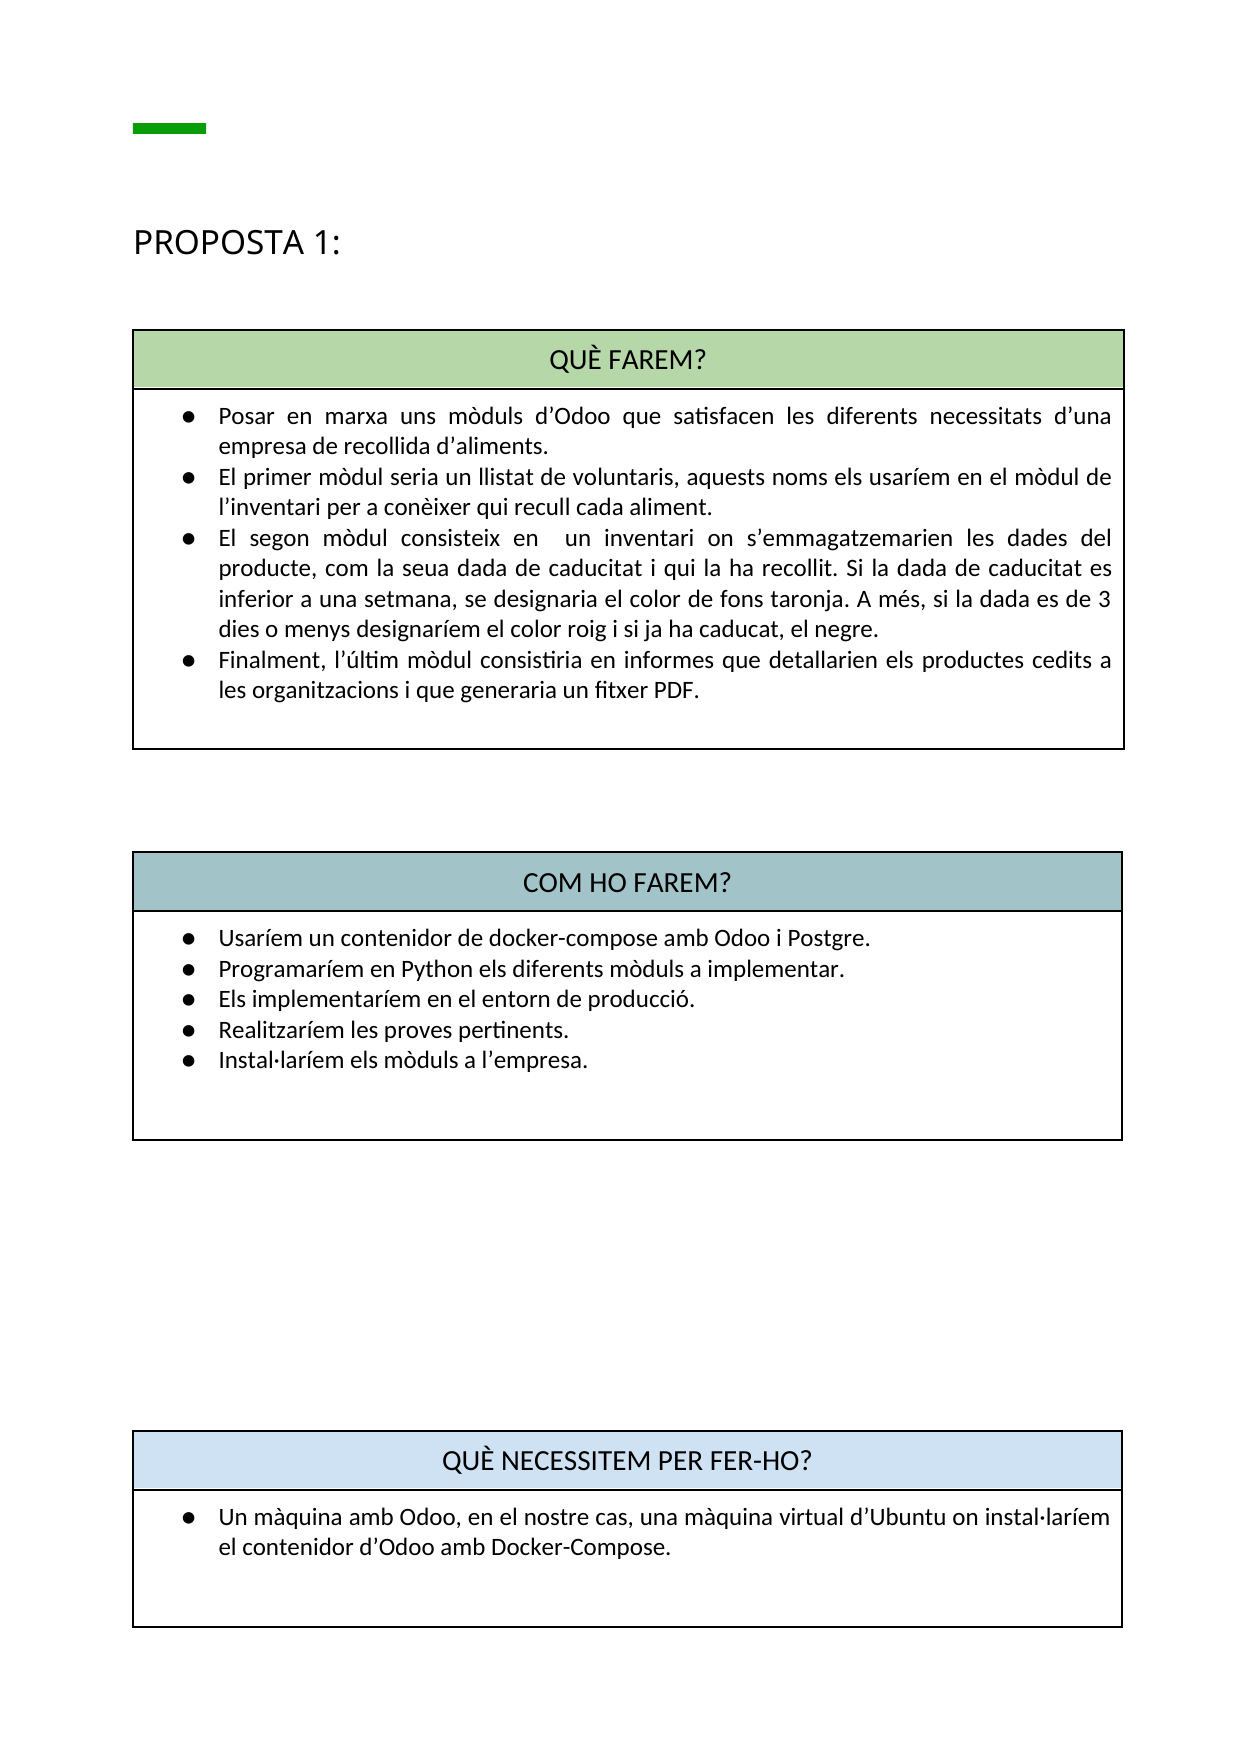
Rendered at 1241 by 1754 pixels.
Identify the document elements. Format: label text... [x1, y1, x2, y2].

table_cell Un màquina amb Odoo, en el nostre cas, una màquina virtual d’Ubuntu on instal·laríem el contenidor d’Odoo amb Docker-Compose. Visual Studio Code amb el seus plugins. Google Chrome amb la extensió per a canviar al mode de desenvolupament. Git/Github per a realitzar un control de les diferents versions del projecte. [134, 1491, 1121, 1626]
text PROPOSTA 1: [133, 219, 1122, 264]
table_header QUÈ NECESSITEM PER FER-HO? [134, 1432, 1121, 1488]
table_header QUÈ FAREM? [134, 331, 1123, 387]
table_cell Posar en marxa uns mòduls d’Odoo que satisfacen les diferents necessitats d’una empresa de recollida d’aliments. El primer mòdul seria un llistat de voluntaris, aquests noms els usaríem en el mòdul de l’inventari per a conèixer qui recull cada aliment. El segon mòdul consisteix en un inventari on s’emmagatzemarien les dades del producte, com la seua dada de caducitat i qui la ha recollit. Si la dada de caducitat es inferior a una setmana, se designaria el color de fons taronja. A més, si la dada es de 3 dies o menys designaríem el color roig i si ja ha caducat, el negre. Finalment, l’últim mòdul consistiria en informes que detallarien els productes cedits a les organitzacions i que generaria un fitxer PDF. [134, 390, 1123, 748]
table_header COM HO FAREM? [134, 853, 1121, 910]
table_cell Usaríem un contenidor de docker-compose amb Odoo i Postgre. Programaríem en Python els diferents mòduls a implementar. Els implementaríem en el entorn de producció. Realitzaríem les proves pertinents. Instal·laríem els mòduls a l’empresa. [134, 912, 1121, 1139]
